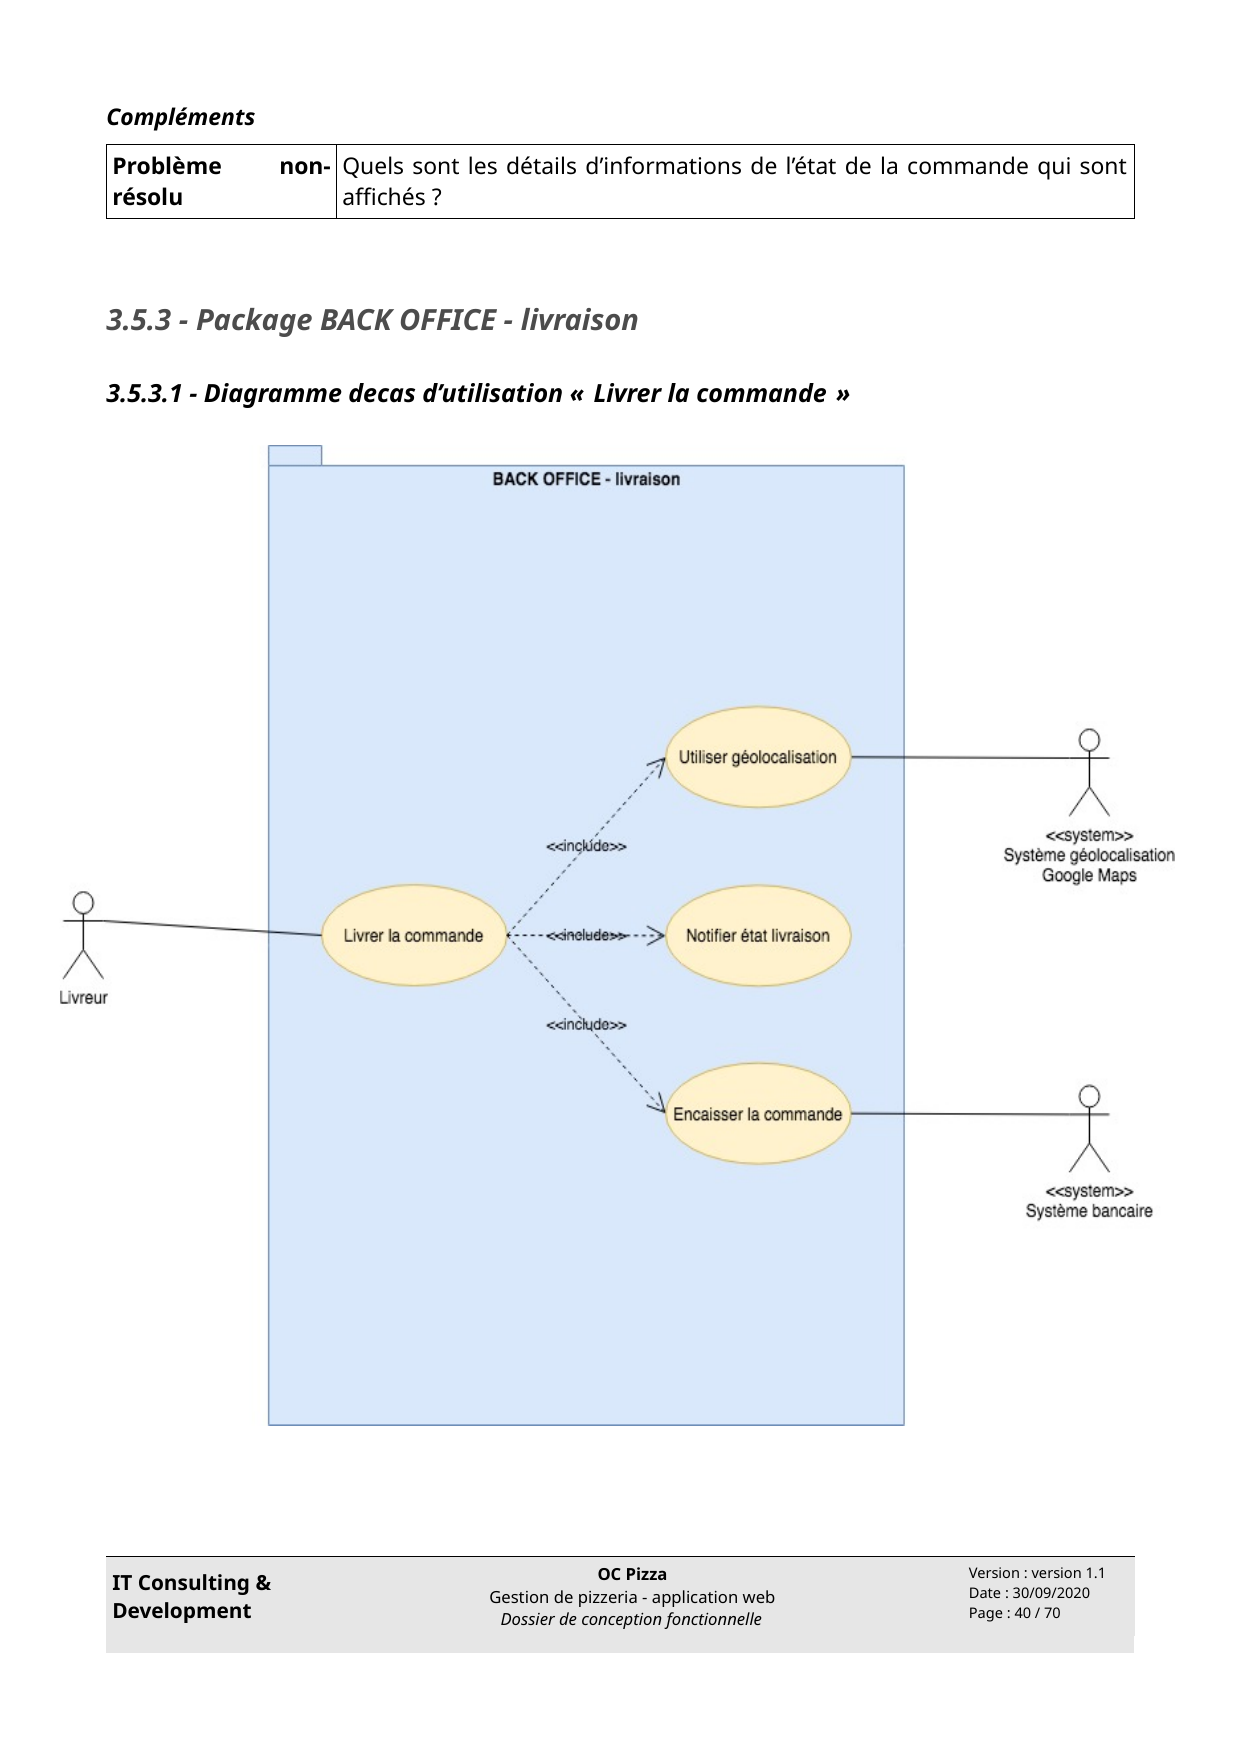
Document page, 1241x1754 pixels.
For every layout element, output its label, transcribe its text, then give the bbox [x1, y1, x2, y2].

picture [59, 445, 1175, 1426]
subtitle Diagramme decas d’utilisation « Livrer la commande » [106, 376, 1134, 410]
text Compléments [106, 100, 1134, 132]
subtitle Package BACK OFFICE - livraison [106, 299, 1134, 338]
table_header Quels sont les détails d’informations de l’état de la commande qui sont affichés ? [337, 145, 1134, 218]
table_header Problème non-résolu [107, 145, 336, 218]
